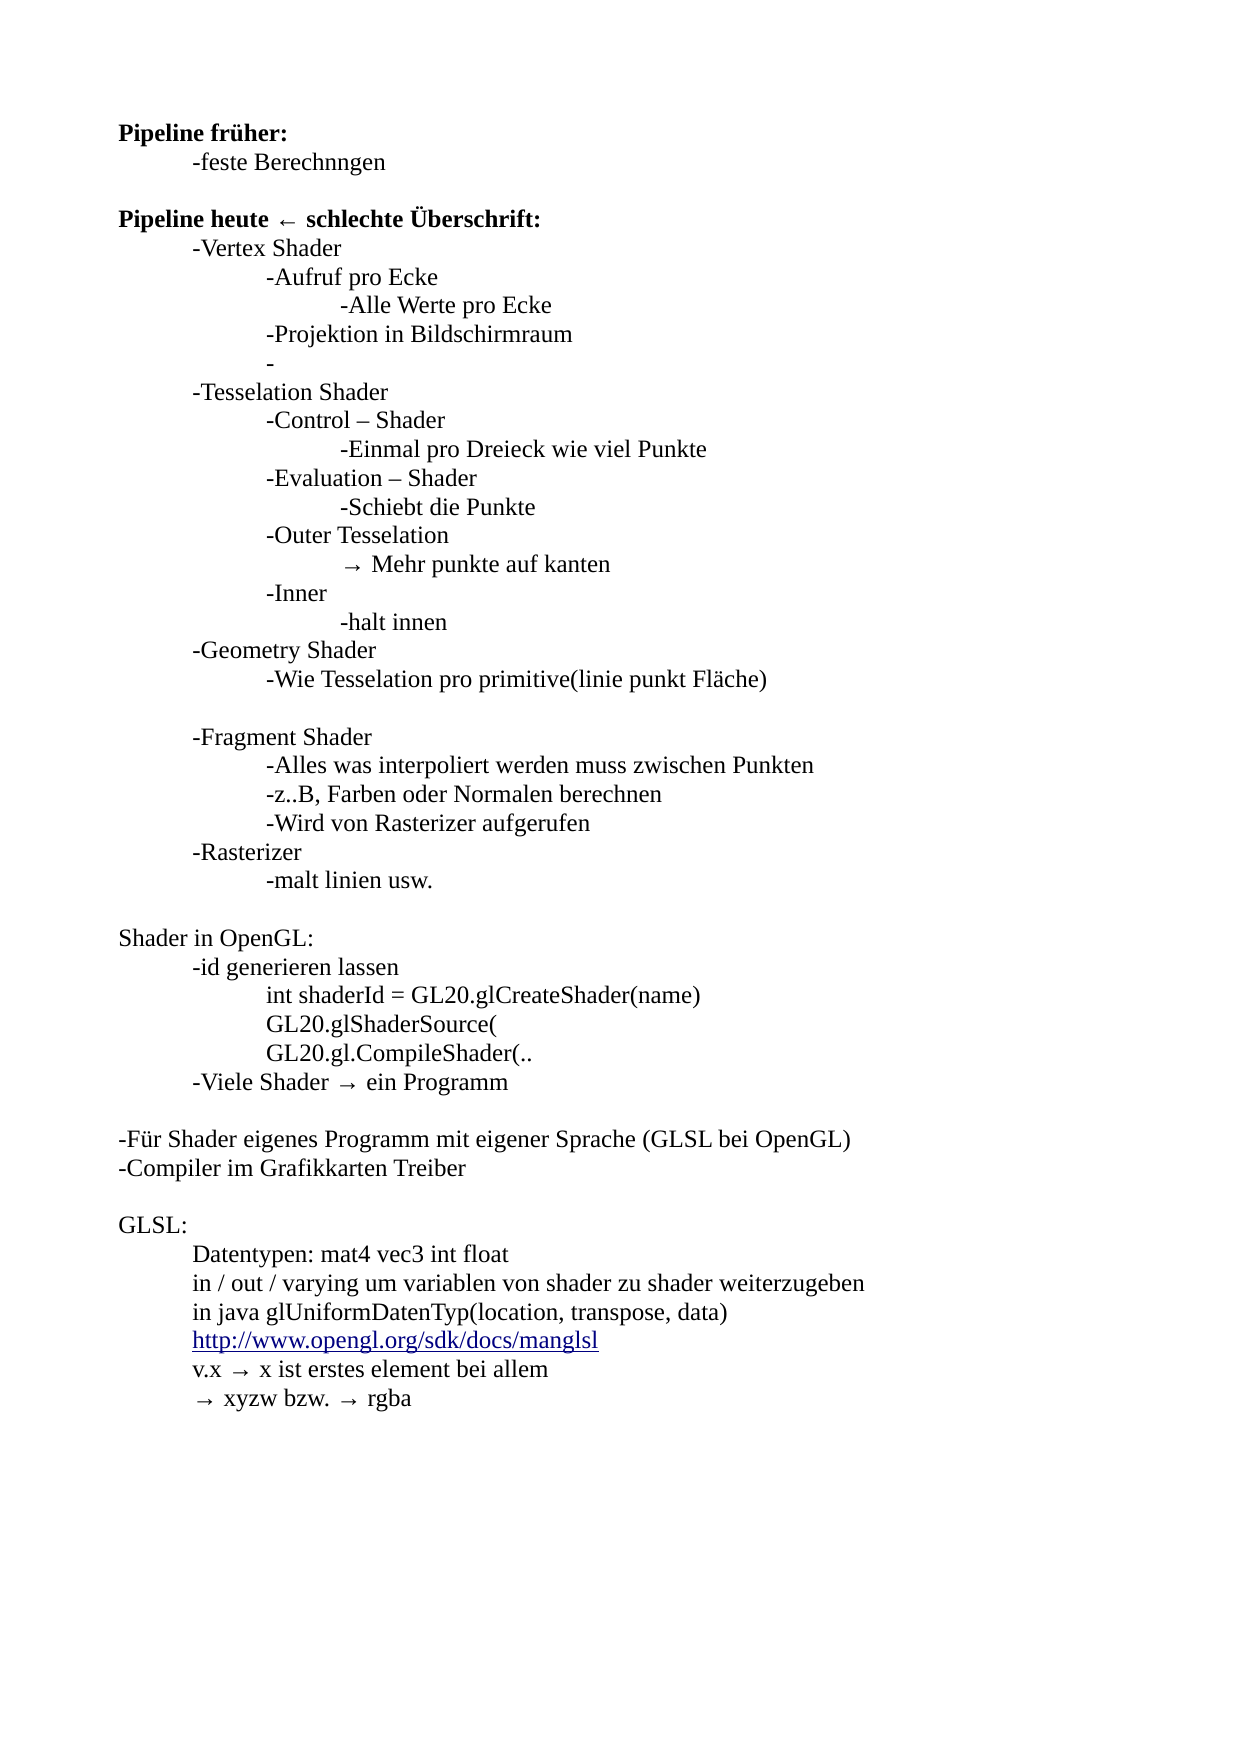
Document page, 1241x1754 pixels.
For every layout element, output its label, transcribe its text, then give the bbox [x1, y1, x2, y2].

text in / out / varying um variablen von shader zu shader weiterzugeben [118, 1268, 1122, 1297]
text -Compiler im Grafikkarten Treiber [118, 1153, 1122, 1182]
text in java glUniformDatenTyp(location, transpose, data) [118, 1297, 1122, 1326]
text v.x → x ist erstes element bei allem [118, 1354, 1122, 1383]
text -halt innen [118, 607, 1122, 636]
text -Alles was interpoliert werden muss zwischen Punkten [118, 751, 1122, 779]
text -Viele Shader → ein Programm [118, 1067, 1122, 1096]
text GLSL: [118, 1211, 1122, 1239]
text -Outer Tesselation [118, 521, 1122, 549]
text -Fragment Shader [118, 722, 1122, 751]
text -Rasterizer [118, 837, 1122, 866]
text -Geometry Shader [118, 636, 1122, 664]
text -Vertex Shader [118, 233, 1122, 262]
text -Control – Shader [118, 406, 1122, 434]
text GL20.glShaderSource( [118, 1009, 1122, 1038]
text -z..B, Farben oder Normalen berechnen [118, 779, 1122, 808]
text -Aufruf pro Ecke [118, 262, 1122, 291]
text http://www.opengl.org/sdk/docs/manglsl [118, 1326, 1122, 1354]
text -Inner [118, 578, 1122, 607]
text Shader in OpenGL: [118, 923, 1122, 952]
text - [118, 348, 1122, 377]
text → xyzw bzw. → rgba [118, 1383, 1122, 1412]
text -Wie Tesselation pro primitive(linie punkt Fläche) [118, 664, 1122, 693]
text GL20.gl.CompileShader(.. [118, 1038, 1122, 1067]
text -id generieren lassen [118, 952, 1122, 981]
text Pipeline heute ← schlechte Überschrift: [118, 204, 1122, 233]
text → Mehr punkte auf kanten [118, 549, 1122, 578]
text -Projektion in Bildschirmraum [118, 319, 1122, 348]
text -Einmal pro Dreieck wie viel Punkte [118, 434, 1122, 463]
text -Schiebt die Punkte [118, 492, 1122, 521]
text -feste Berechnngen [118, 147, 1122, 176]
text -malt linien usw. [118, 866, 1122, 894]
text -Alle Werte pro Ecke [118, 291, 1122, 319]
text Pipeline früher: [118, 118, 1122, 147]
text -Tesselation Shader [118, 377, 1122, 406]
text Datentypen: mat4 vec3 int float [118, 1239, 1122, 1268]
text -Evaluation – Shader [118, 463, 1122, 492]
text int shaderId = GL20.glCreateShader(name) [118, 981, 1122, 1009]
text -Für Shader eigenes Programm mit eigener Sprache (GLSL bei OpenGL) [118, 1124, 1122, 1153]
text -Wird von Rasterizer aufgerufen [118, 808, 1122, 837]
